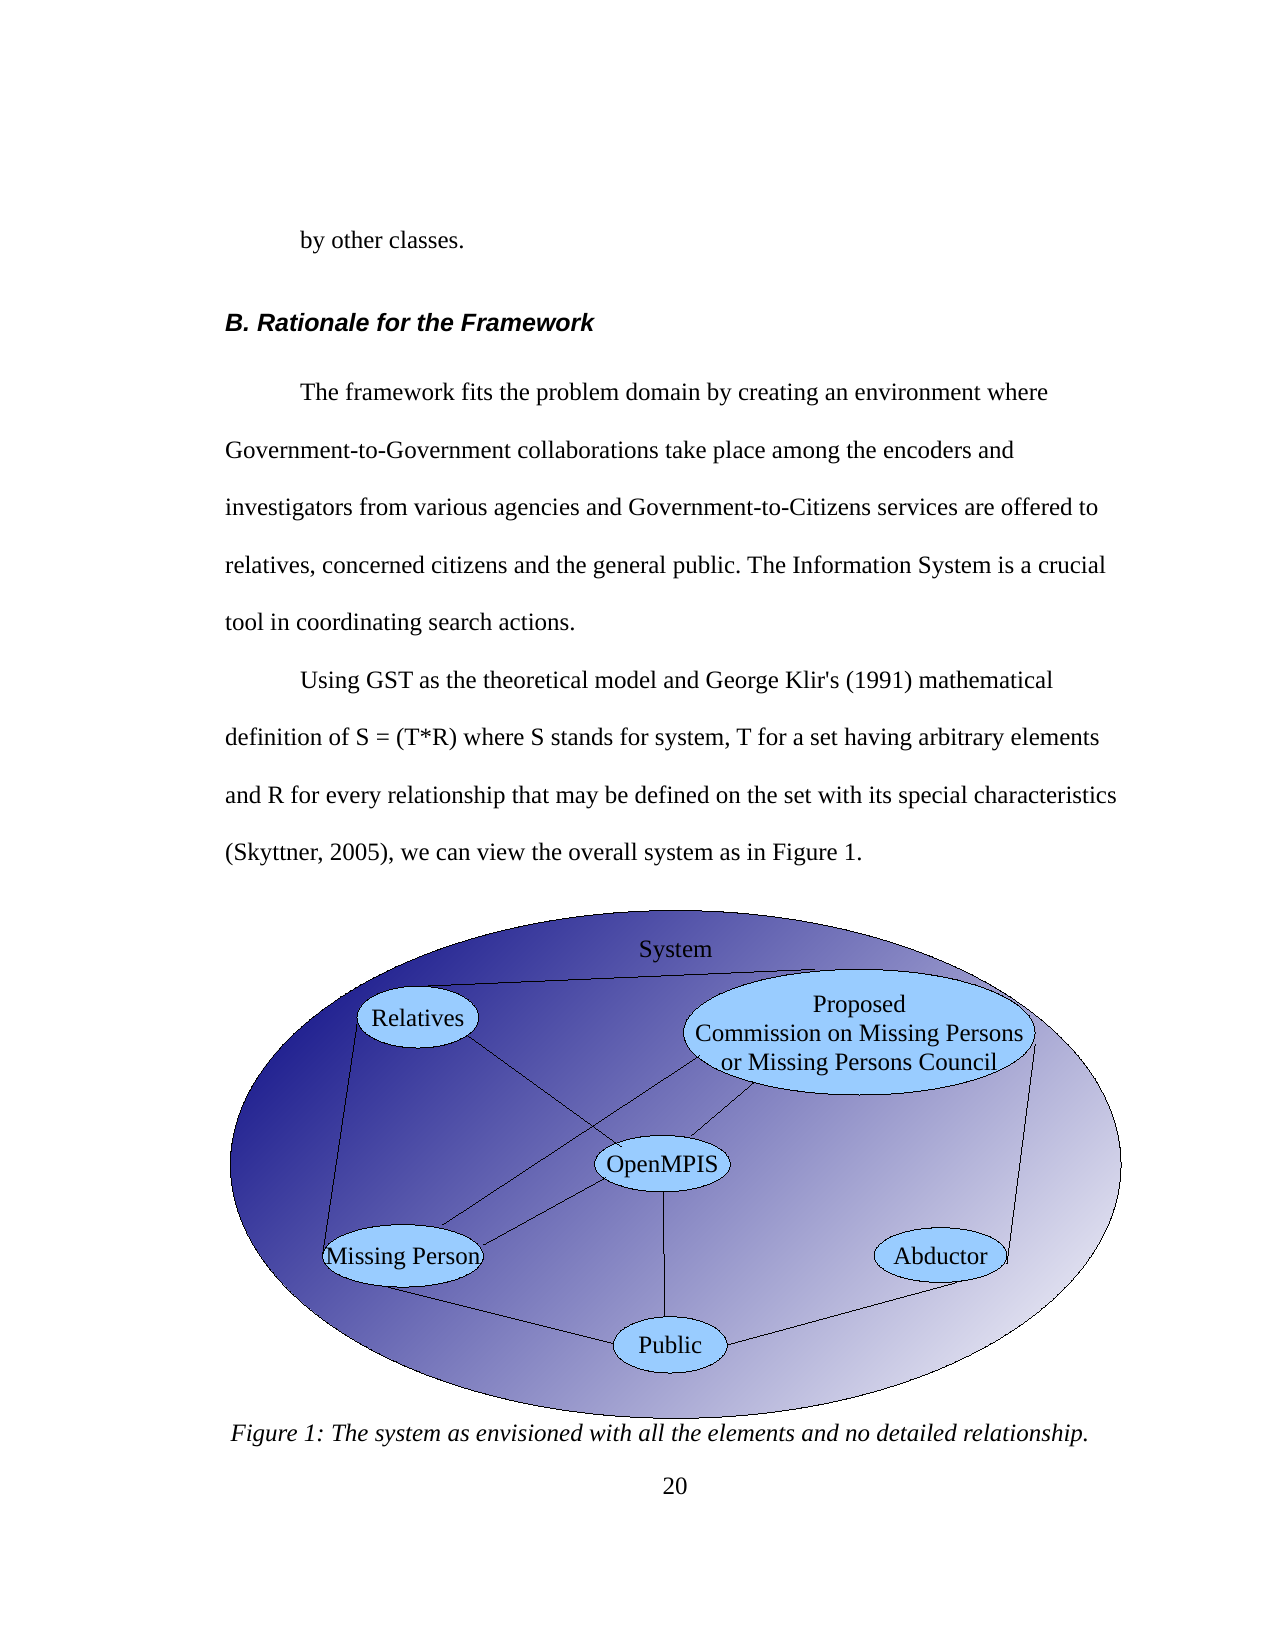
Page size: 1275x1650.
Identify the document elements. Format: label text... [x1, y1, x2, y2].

text Using GST as the theoretical model and George Klir's (1991) mathematical definition of S = (T*R) where S stands for system, T for a set having arbitrary elements and R for every relationship that may be defined on the set with its special characteristics (Skyttner, 2005), we can view the overall system as in Figure 1. [225, 665, 1125, 866]
text Figure 1: The system as envisioned with all the elements and no detailed relationship. [230, 916, 576, 1151]
list by other classes. [262, 225, 1125, 254]
text Figure 1: The system as envisioned with all the elements and no detailed relationship. [230, 1178, 1121, 1447]
subtitle B. Rationale for the Framework [225, 307, 1125, 336]
text Figure 1: The system as envisioned with all the elements and no detailed relationship. [775, 916, 1121, 1147]
text The framework fits the problem domain by creating an environment where Government-to-Government collaborations take place among the encoders and investigators from various agencies and Government-to-Citizens services are offered to relatives, concerned citizens and the general public. The Information System is a crucial tool in coordinating search actions. [225, 377, 1125, 636]
